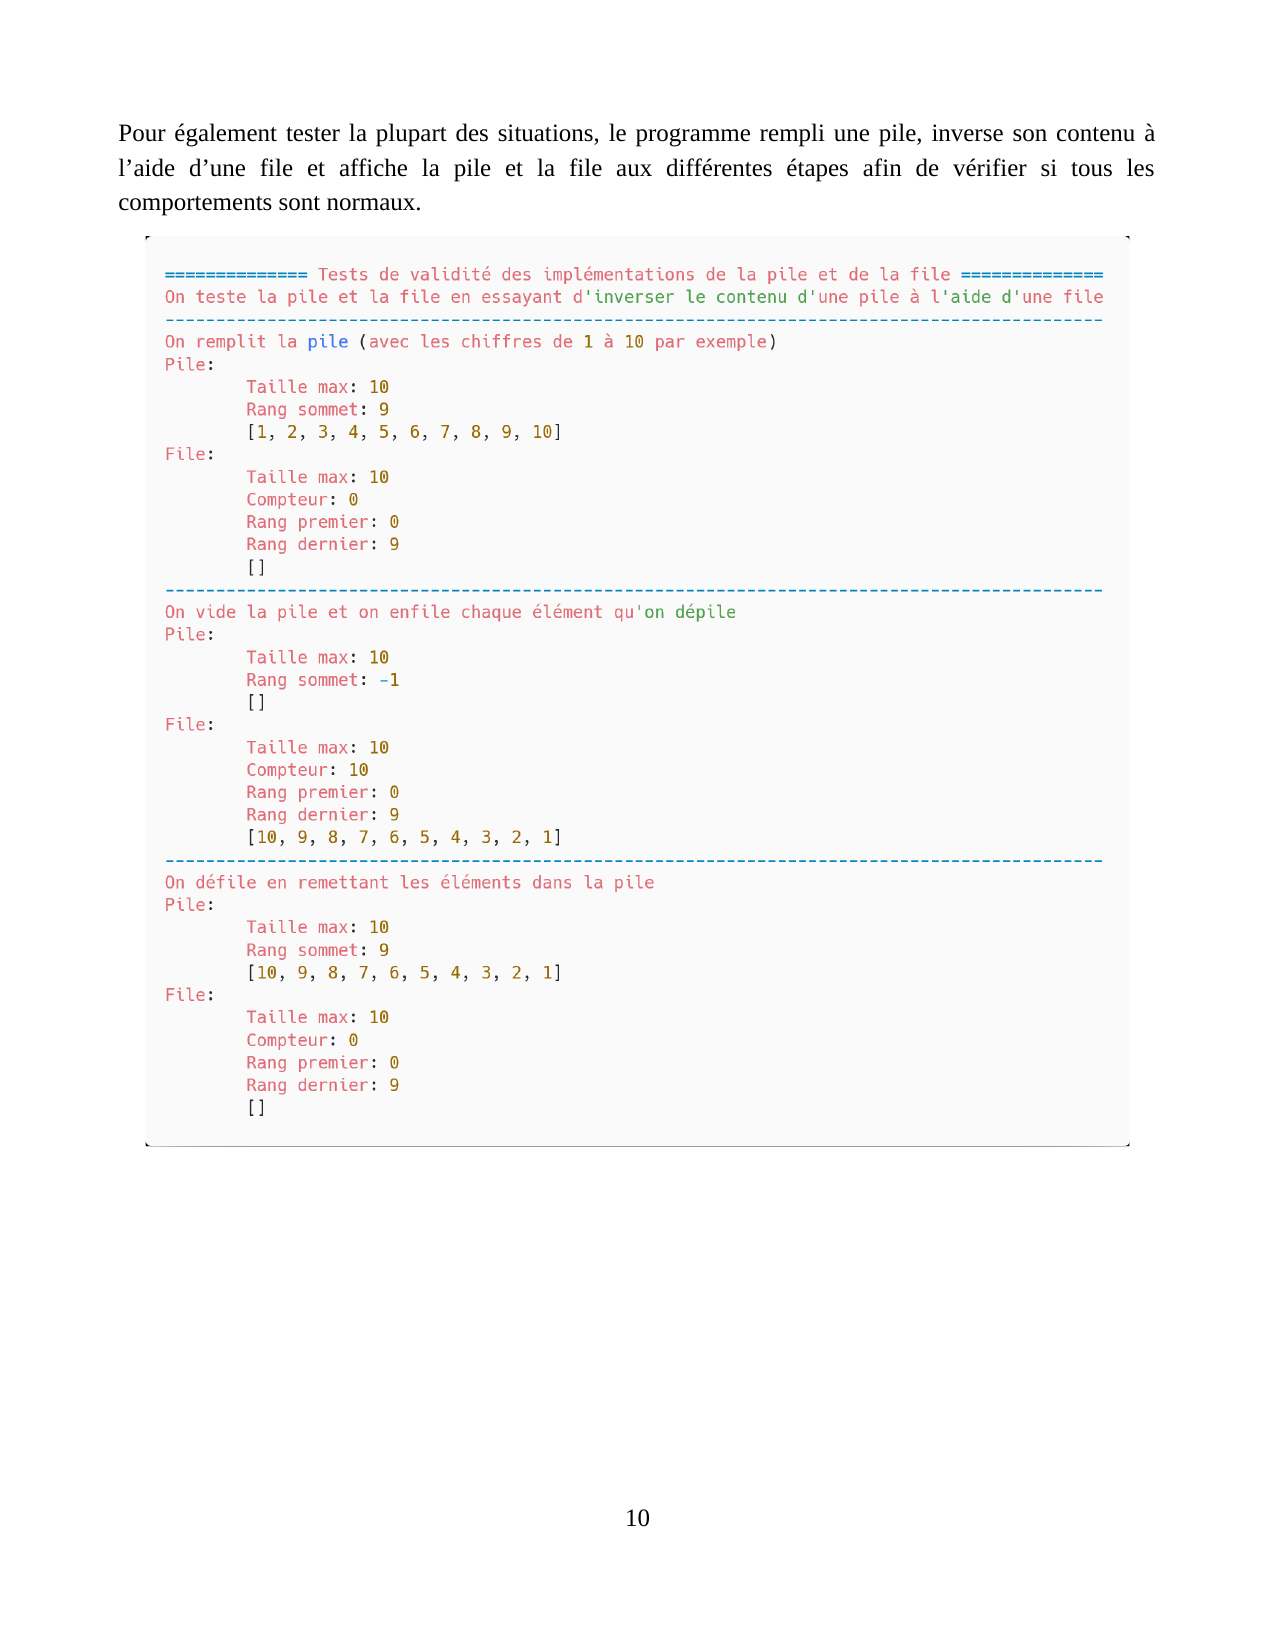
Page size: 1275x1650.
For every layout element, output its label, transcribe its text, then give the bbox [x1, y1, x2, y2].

picture [145, 236, 1130, 1147]
text Pour également tester la plupart des situations, le programme rempli une pile, inverse son contenu à l’aide d’une file et affiche la pile et la file aux différentes étapes afin de vérifier si tous les comportements sont normaux. [118, 118, 1157, 216]
